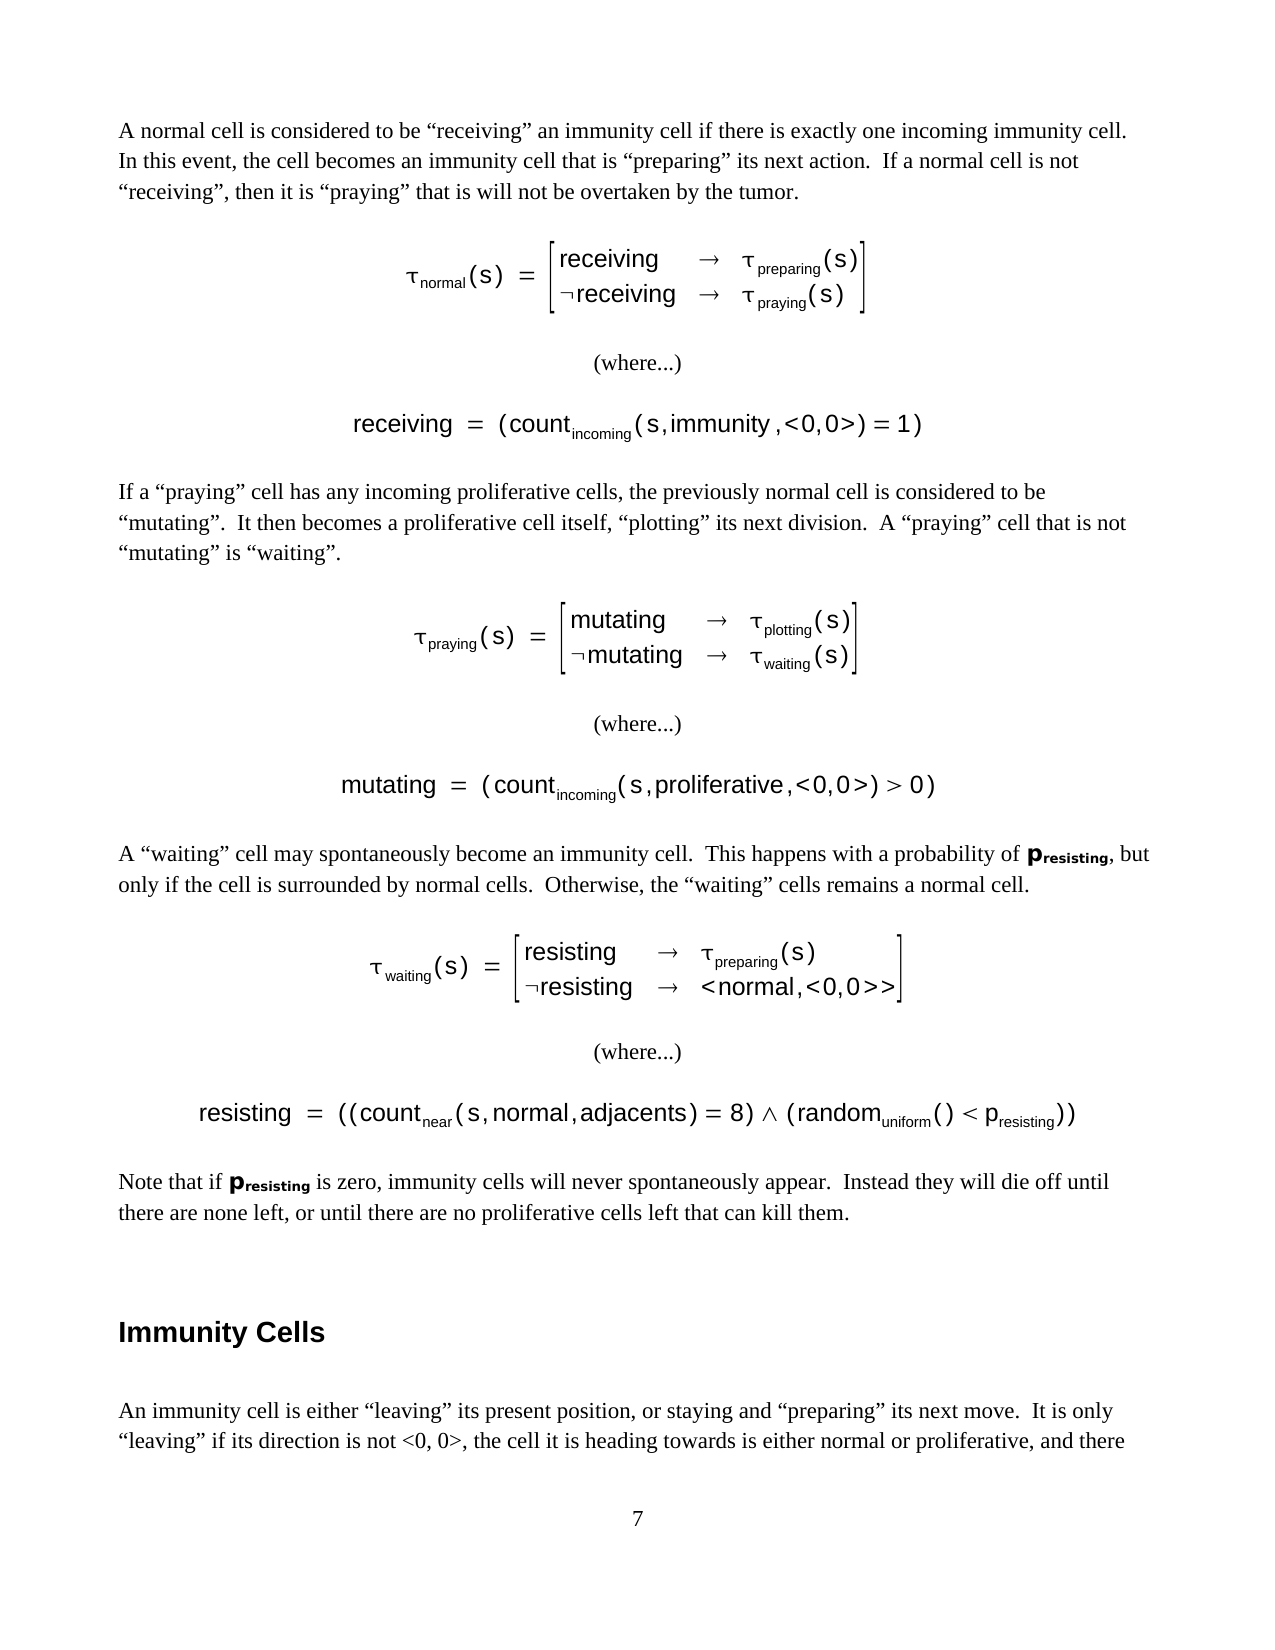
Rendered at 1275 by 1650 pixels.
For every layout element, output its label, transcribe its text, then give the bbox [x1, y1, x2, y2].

subtitle Immunity Cells [118, 1316, 1157, 1348]
text A “waiting” cell may spontaneously become an immunity cell. This happens with a probability of presisting, but only if the cell is surrounded by normal cells. Otherwise, the “waiting” cells remains a normal cell. [118, 840, 1157, 897]
text (where...) [118, 350, 1157, 376]
text Note that if presisting is zero, immunity cells will never spontaneously appear. Instead they will die off until there are none left, or until there are no proliferative cells left that can kill them. [118, 1168, 1157, 1225]
text If a “praying” cell has any incoming proliferative cells, the previously normal cell is considered to be “mutating”. It then becomes a proliferative cell itself, “plotting” its next division. A “praying” cell that is not “mutating” is “waiting”. [118, 479, 1157, 565]
text (where...) [118, 711, 1157, 737]
text An immunity cell is either “leaving” its present position, or staying and “preparing” its next move. It is only “leaving” if its direction is not <0, 0>, the cell it is heading towards is either normal or proliferative, and there [118, 1398, 1157, 1453]
text A normal cell is considered to be “receiving” an immunity cell if there is exactly one incoming immunity cell. In this event, the cell becomes an immunity cell that is “preparing” its next action. If a normal cell is not “receiving”, then it is “praying” that is will not be overtaken by the tumor. [118, 118, 1157, 204]
text (where...) [118, 1039, 1157, 1064]
